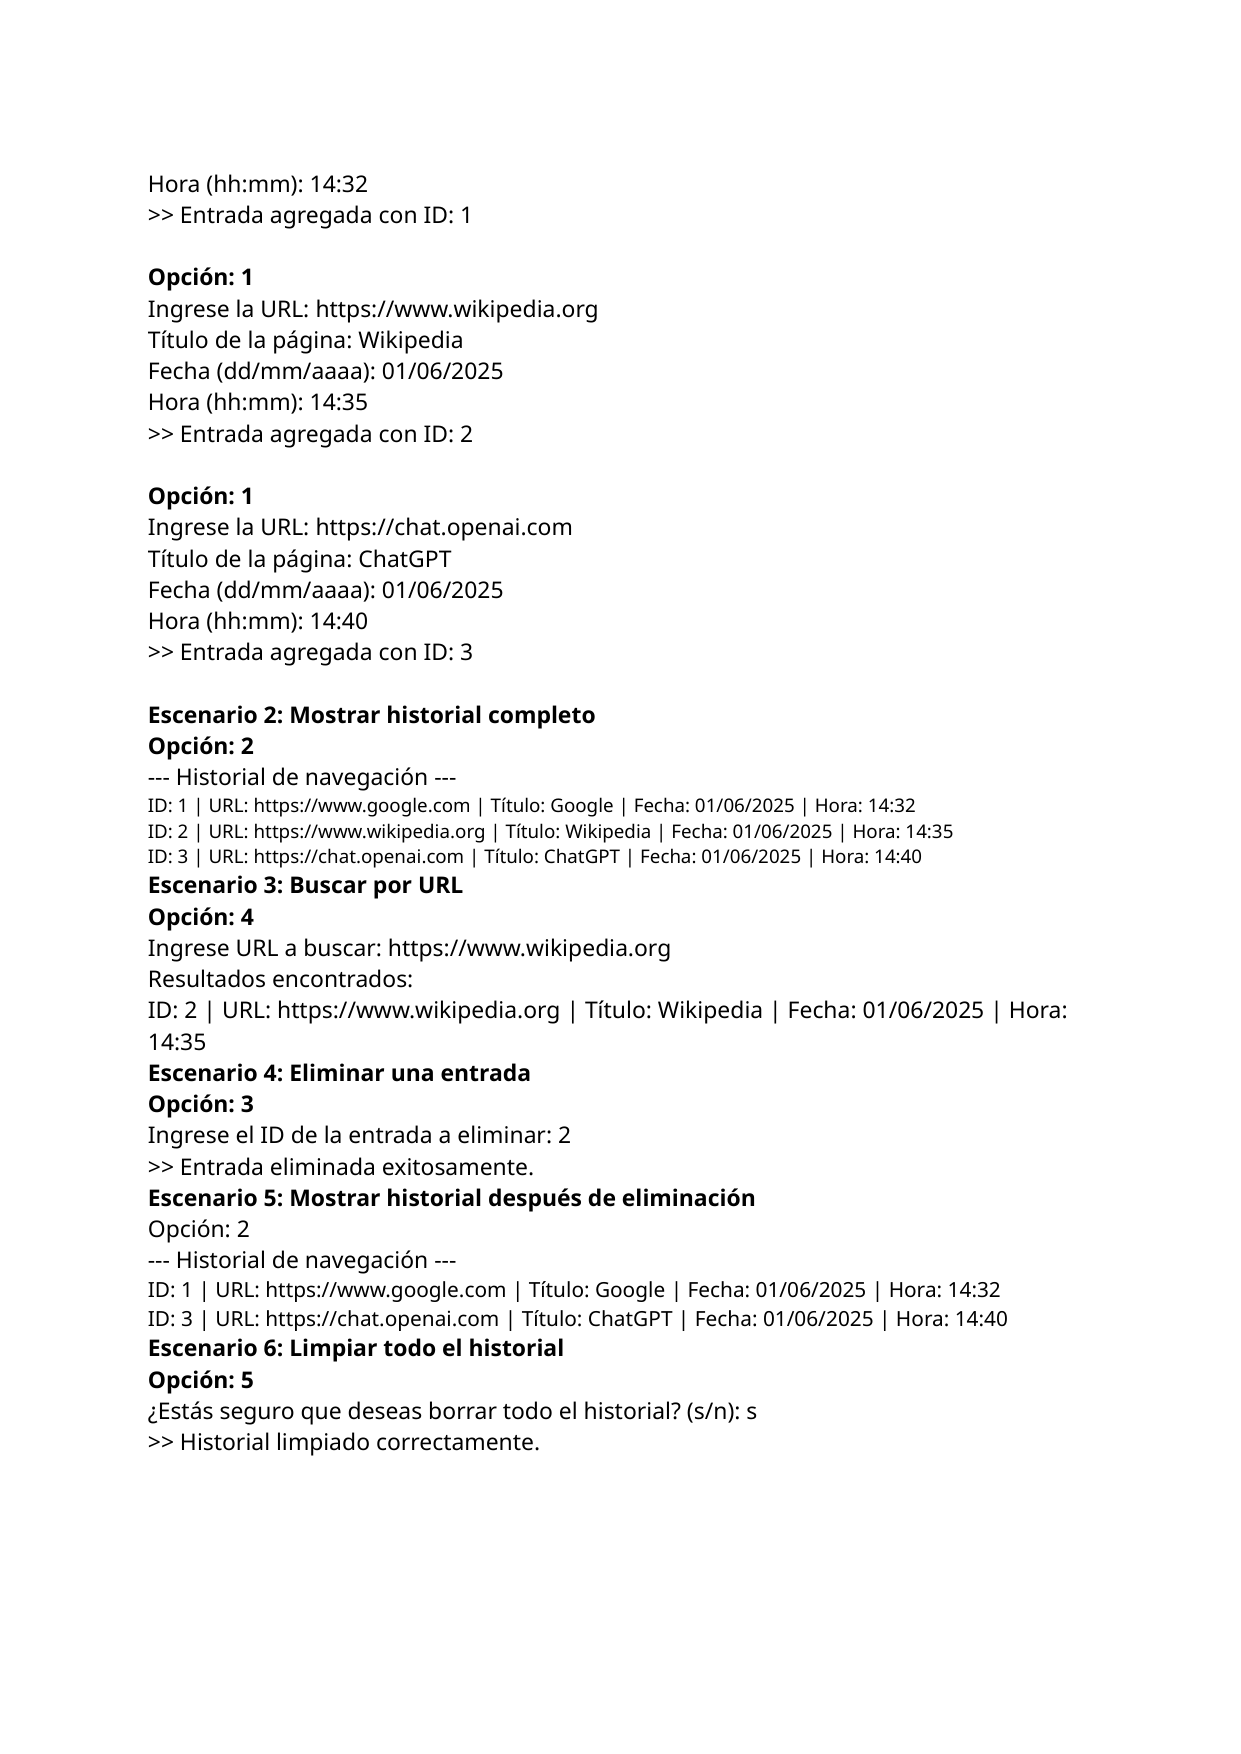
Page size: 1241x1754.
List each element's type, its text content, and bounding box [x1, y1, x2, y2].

text Hora (hh:mm): 14:35 [148, 386, 1092, 418]
text >> Entrada eliminada exitosamente. [148, 1150, 1092, 1182]
text ID: 2 | URL: https://www.wikipedia.org | Título: Wikipedia | Fecha: 01/06/2025 | Hora: 14:35 [148, 818, 1092, 844]
text Escenario 6: Limpiar todo el historial [148, 1332, 1092, 1363]
text >> Entrada agregada con ID: 2 [148, 418, 1092, 449]
text Ingrese la URL: https://www.wikipedia.org [148, 293, 1092, 324]
text Opción: 2 [148, 1213, 1092, 1244]
text --- Historial de navegación --- [148, 761, 1092, 793]
text Opción: 1 [148, 480, 1092, 511]
text Opción: 3 [148, 1088, 1092, 1119]
text Escenario 5: Mostrar historial después de eliminación [148, 1182, 1092, 1213]
text Hora (hh:mm): 14:32 [148, 168, 1092, 199]
text Ingrese el ID de la entrada a eliminar: 2 [148, 1119, 1092, 1150]
text ¿Estás seguro que deseas borrar todo el historial? (s/n): s [148, 1395, 1092, 1426]
text ID: 3 | URL: https://chat.openai.com | Título: ChatGPT | Fecha: 01/06/2025 | Hora: 14:40 [148, 844, 1092, 869]
text Fecha (dd/mm/aaaa): 01/06/2025 [148, 574, 1092, 605]
text Ingrese la URL: https://chat.openai.com [148, 511, 1092, 543]
text Escenario 2: Mostrar historial completo [148, 699, 1092, 730]
text Escenario 4: Eliminar una entrada [148, 1057, 1092, 1088]
text --- Historial de navegación --- [148, 1244, 1092, 1275]
text Resultados encontrados: [148, 963, 1092, 994]
text Opción: 5 [148, 1363, 1092, 1395]
text ID: 1 | URL: https://www.google.com | Título: Google | Fecha: 01/06/2025 | Hora: 14:32 [148, 793, 1092, 818]
text Ingrese URL a buscar: https://www.wikipedia.org [148, 932, 1092, 963]
text Título de la página: Wikipedia [148, 324, 1092, 355]
text >> Entrada agregada con ID: 3 [148, 636, 1092, 668]
text Fecha (dd/mm/aaaa): 01/06/2025 [148, 355, 1092, 386]
text >> Historial limpiado correctamente. [148, 1426, 1092, 1457]
text Opción: 1 [148, 261, 1092, 293]
text ID: 3 | URL: https://chat.openai.com | Título: ChatGPT | Fecha: 01/06/2025 | Hora: 14:40 [148, 1304, 1092, 1332]
text Escenario 3: Buscar por URL [148, 869, 1092, 900]
text Opción: 4 [148, 900, 1092, 932]
text ID: 2 | URL: https://www.wikipedia.org | Título: Wikipedia | Fecha: 01/06/2025 | Hora: 14:35 [148, 994, 1092, 1057]
text >> Entrada agregada con ID: 1 [148, 199, 1092, 230]
text Título de la página: ChatGPT [148, 543, 1092, 574]
text Hora (hh:mm): 14:40 [148, 605, 1092, 636]
text Opción: 2 [148, 730, 1092, 761]
text ID: 1 | URL: https://www.google.com | Título: Google | Fecha: 01/06/2025 | Hora: 14:32 [148, 1275, 1092, 1304]
